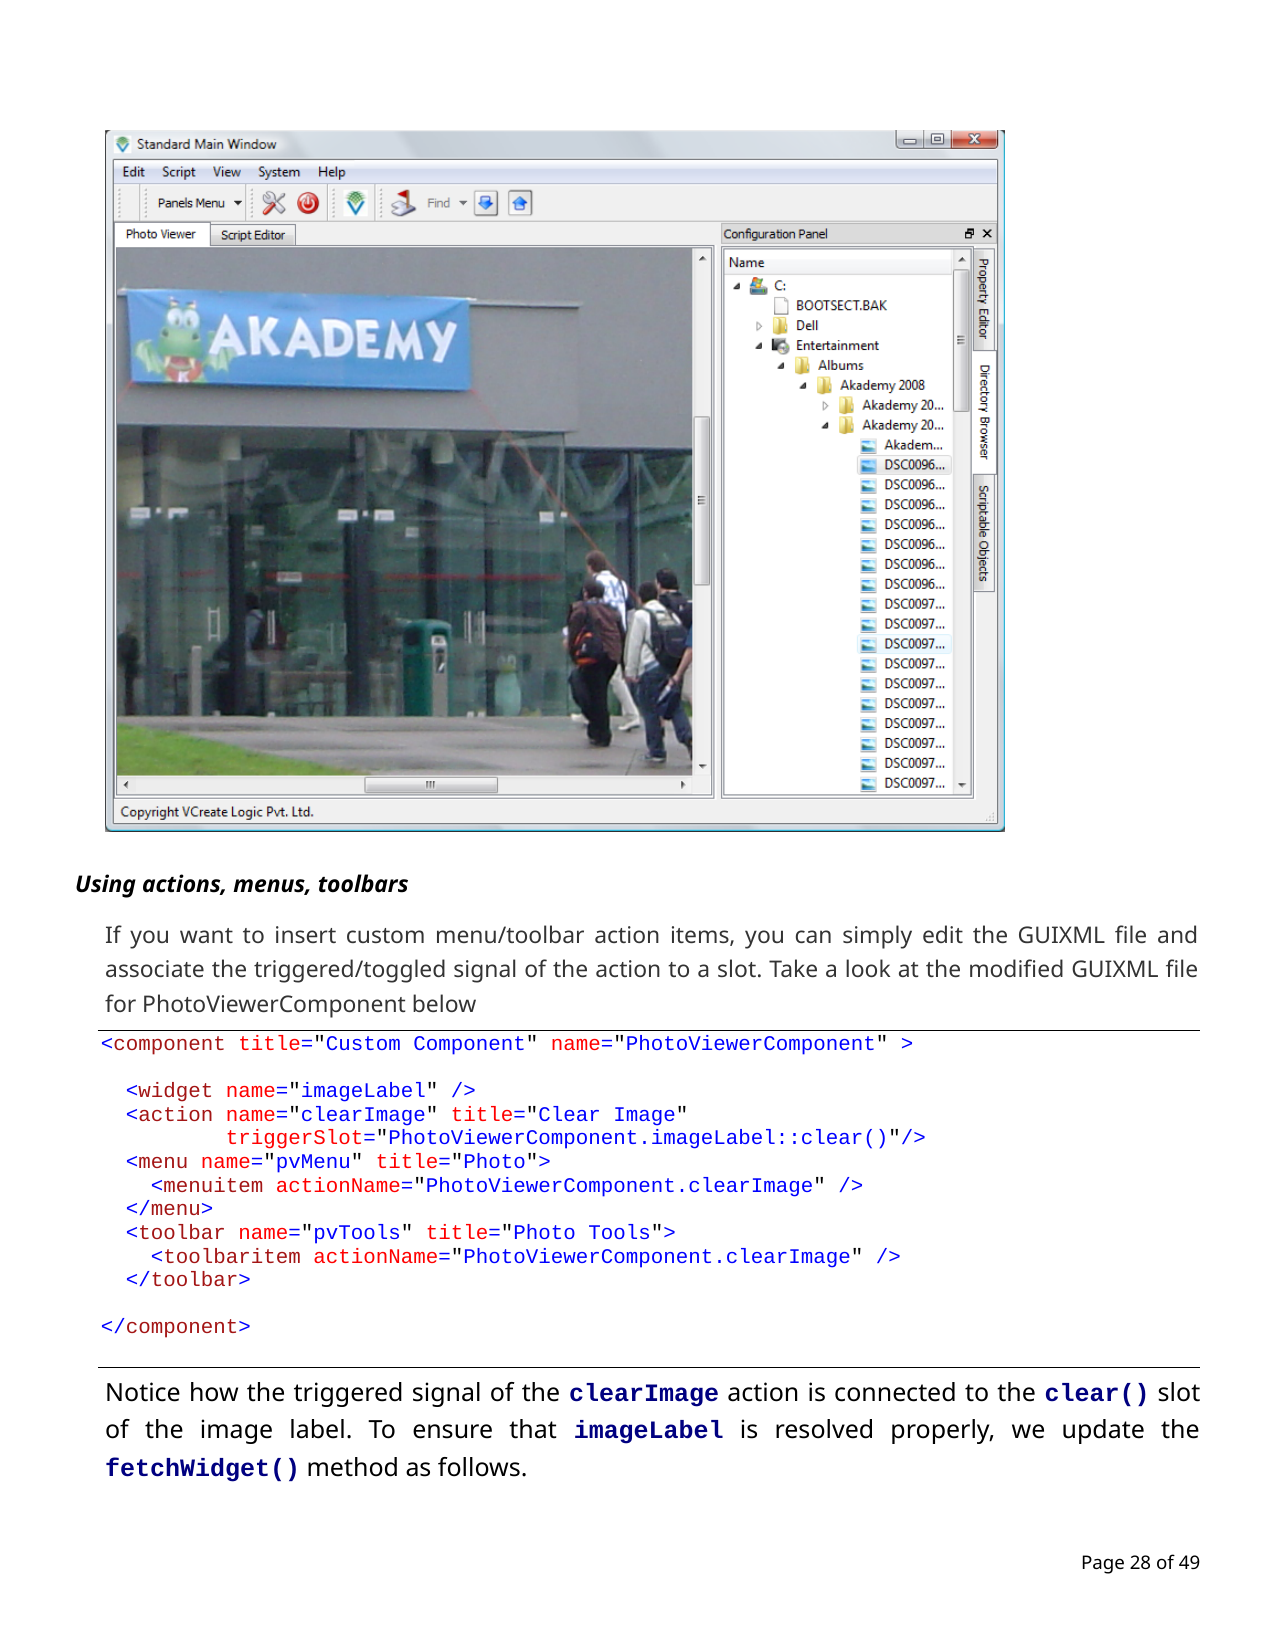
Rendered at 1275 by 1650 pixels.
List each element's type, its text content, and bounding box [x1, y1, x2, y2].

text <menu name="pvMenu" title="Photo"> [97, 1148, 1200, 1172]
text <toolbaritem actionName="PhotoViewerComponent.clearImage" /> [97, 1242, 1200, 1266]
text </toolbar> [97, 1266, 1200, 1293]
text </component> [97, 1313, 1200, 1340]
text <toolbar name="pvTools" title="Photo Tools"> [97, 1219, 1200, 1242]
text </menu> [97, 1195, 1200, 1219]
text <widget name="imageLabel" /> [97, 1077, 1200, 1101]
text triggerSlot="PhotoViewerComponent.imageLabel::clear()"/> [97, 1124, 1200, 1148]
subtitle Using actions, menus, toolbars [75, 868, 1200, 899]
picture [105, 130, 1005, 832]
text Notice how the triggered signal of the clearImage action is connected to the clear() slot of the image label. To ensure that imageLabel is resolved properly, we update the fetchWidget() method as follows. [105, 1374, 1200, 1484]
text <component title="Custom Component" name="PhotoViewerComponent" > [97, 1031, 1200, 1056]
text If you want to insert custom menu/toolbar action items, you can simply edit the GUIXML file and associate the triggered/toggled signal of the action to a slot. Take a look at the modified GUIXML file for PhotoViewerComponent below [105, 919, 1200, 1019]
text <action name="clearImage" title="Clear Image" [97, 1101, 1200, 1124]
text <menuitem actionName="PhotoViewerComponent.clearImage" /> [97, 1172, 1200, 1195]
